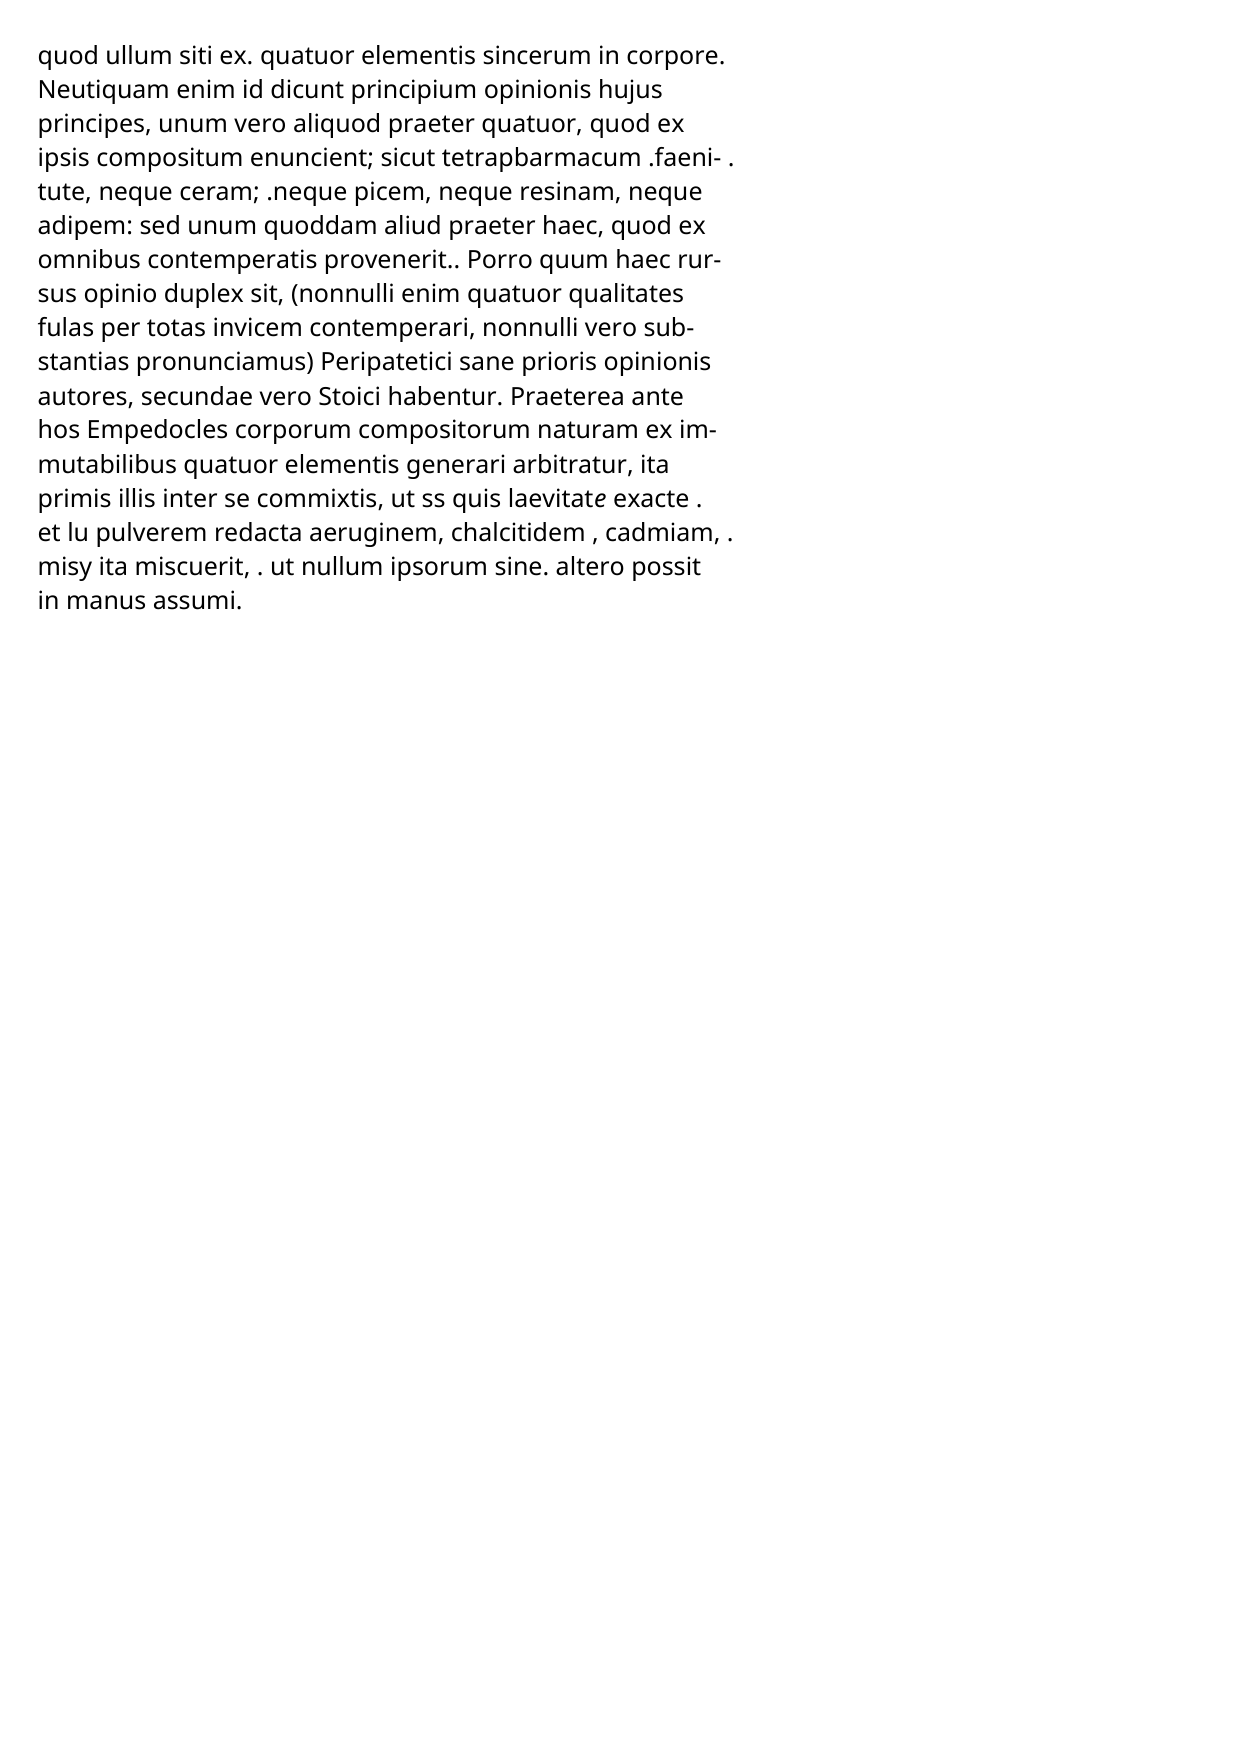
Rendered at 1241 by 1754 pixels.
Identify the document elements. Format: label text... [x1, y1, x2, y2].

text quod ullum siti ex. quatuor elementis sincerum in corpore. Neutiquam enim id dicunt principium opinionis hujus principes, unum vero aliquod praeter quatuor, quod ex ipsis compositum enuncient; sicut tetrapbarmacum .faeni- . tute, neque ceram; .neque picem, neque resinam, neque adipem: sed unum quoddam aliud praeter haec, quod ex omnibus contemperatis provenerit.. Porro quum haec rur- sus opinio duplex sit, (nonnulli enim quatuor qualitates fulas per totas invicem contemperari, nonnulli vero sub- stantias pronunciamus) Peripatetici sane prioris opinionis autores, secundae vero Stoici habentur. Praeterea ante hos Empedocles corporum compositorum naturam ex im- mutabilibus quatuor elementis generari arbitratur, ita primis illis inter se commixtis, ut ss quis laevitate exacte . et lu pulverem redacta aeruginem, chalcitidem , cadmiam, . misy ita miscuerit, . ut nullum ipsorum sine. altero possit in manus assumi. [37, 37, 1203, 617]
